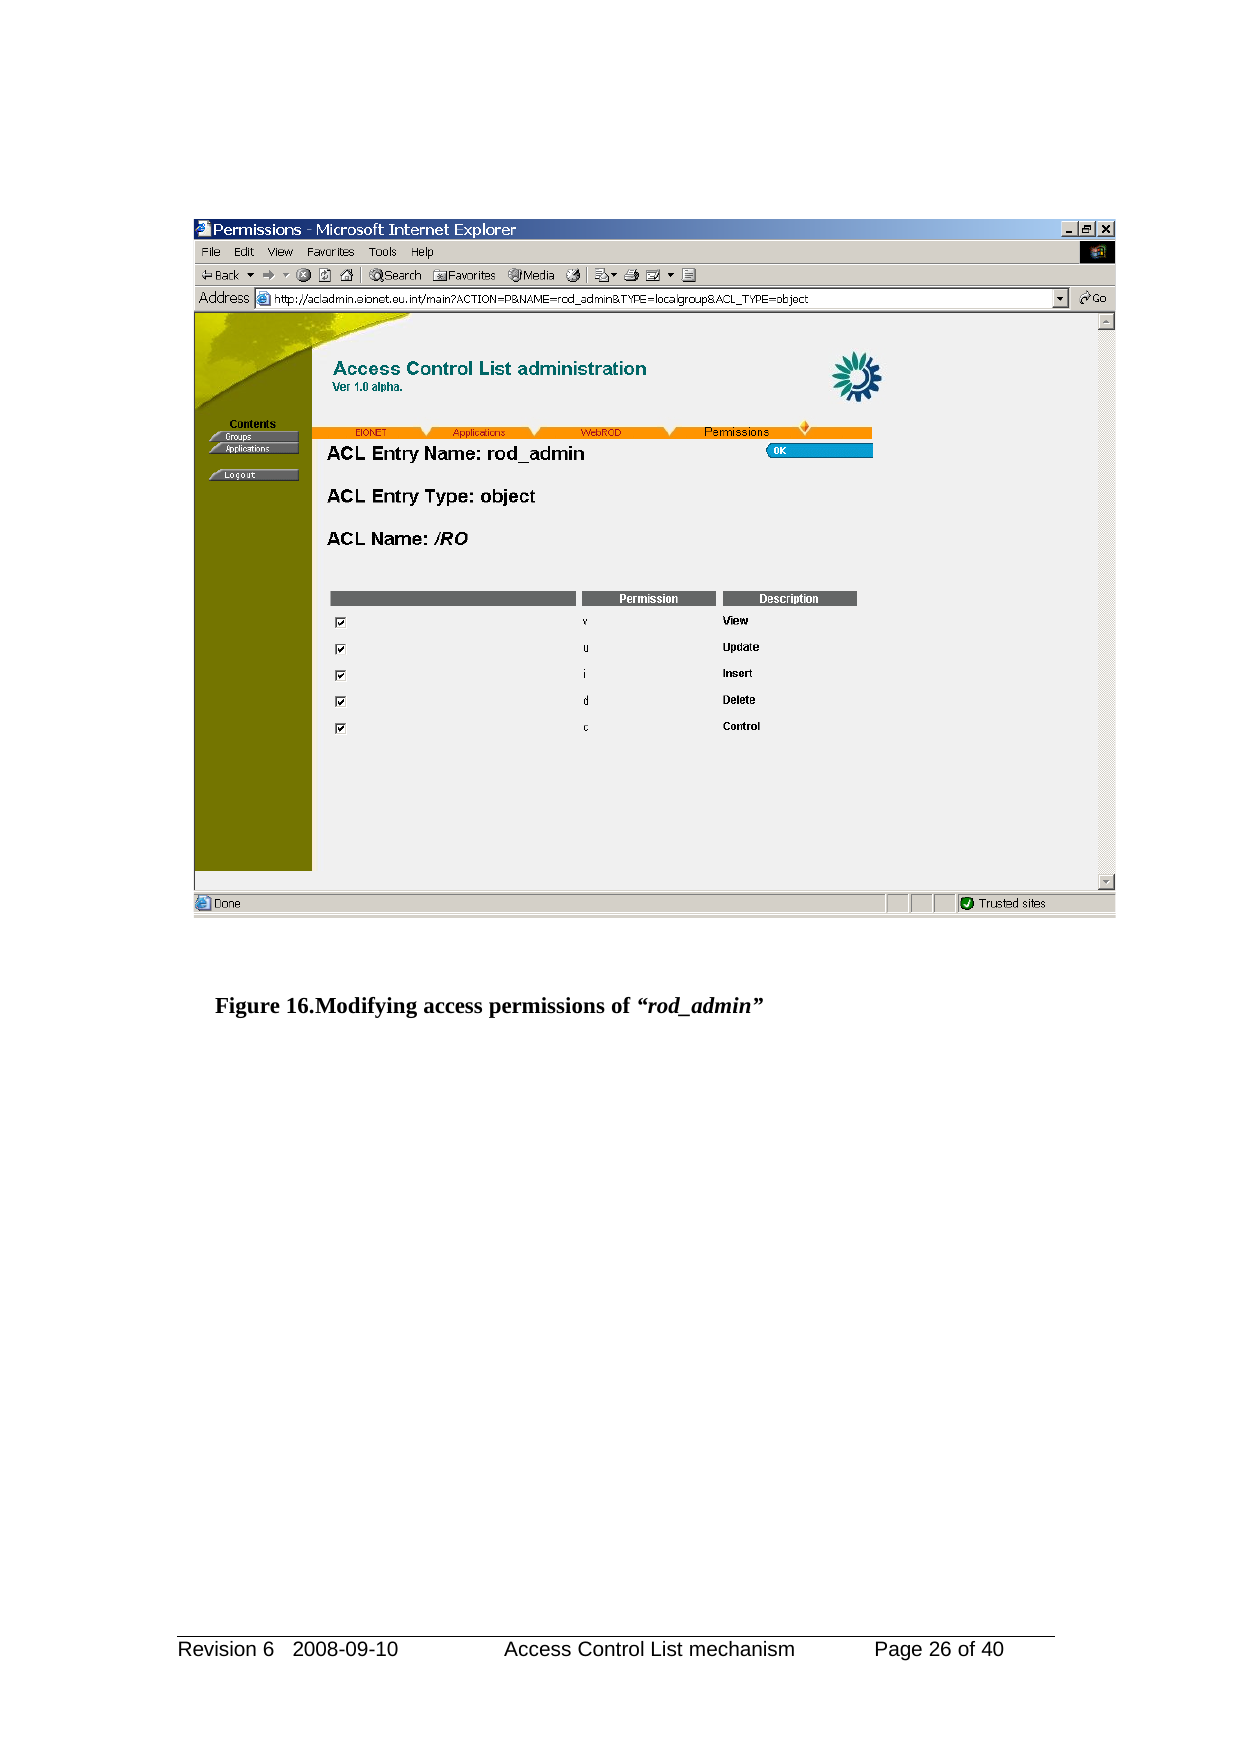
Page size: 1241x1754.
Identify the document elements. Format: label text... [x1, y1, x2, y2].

picture [193, 219, 1116, 918]
list Modifying access permissions of “rod_admin” [215, 992, 1092, 1018]
